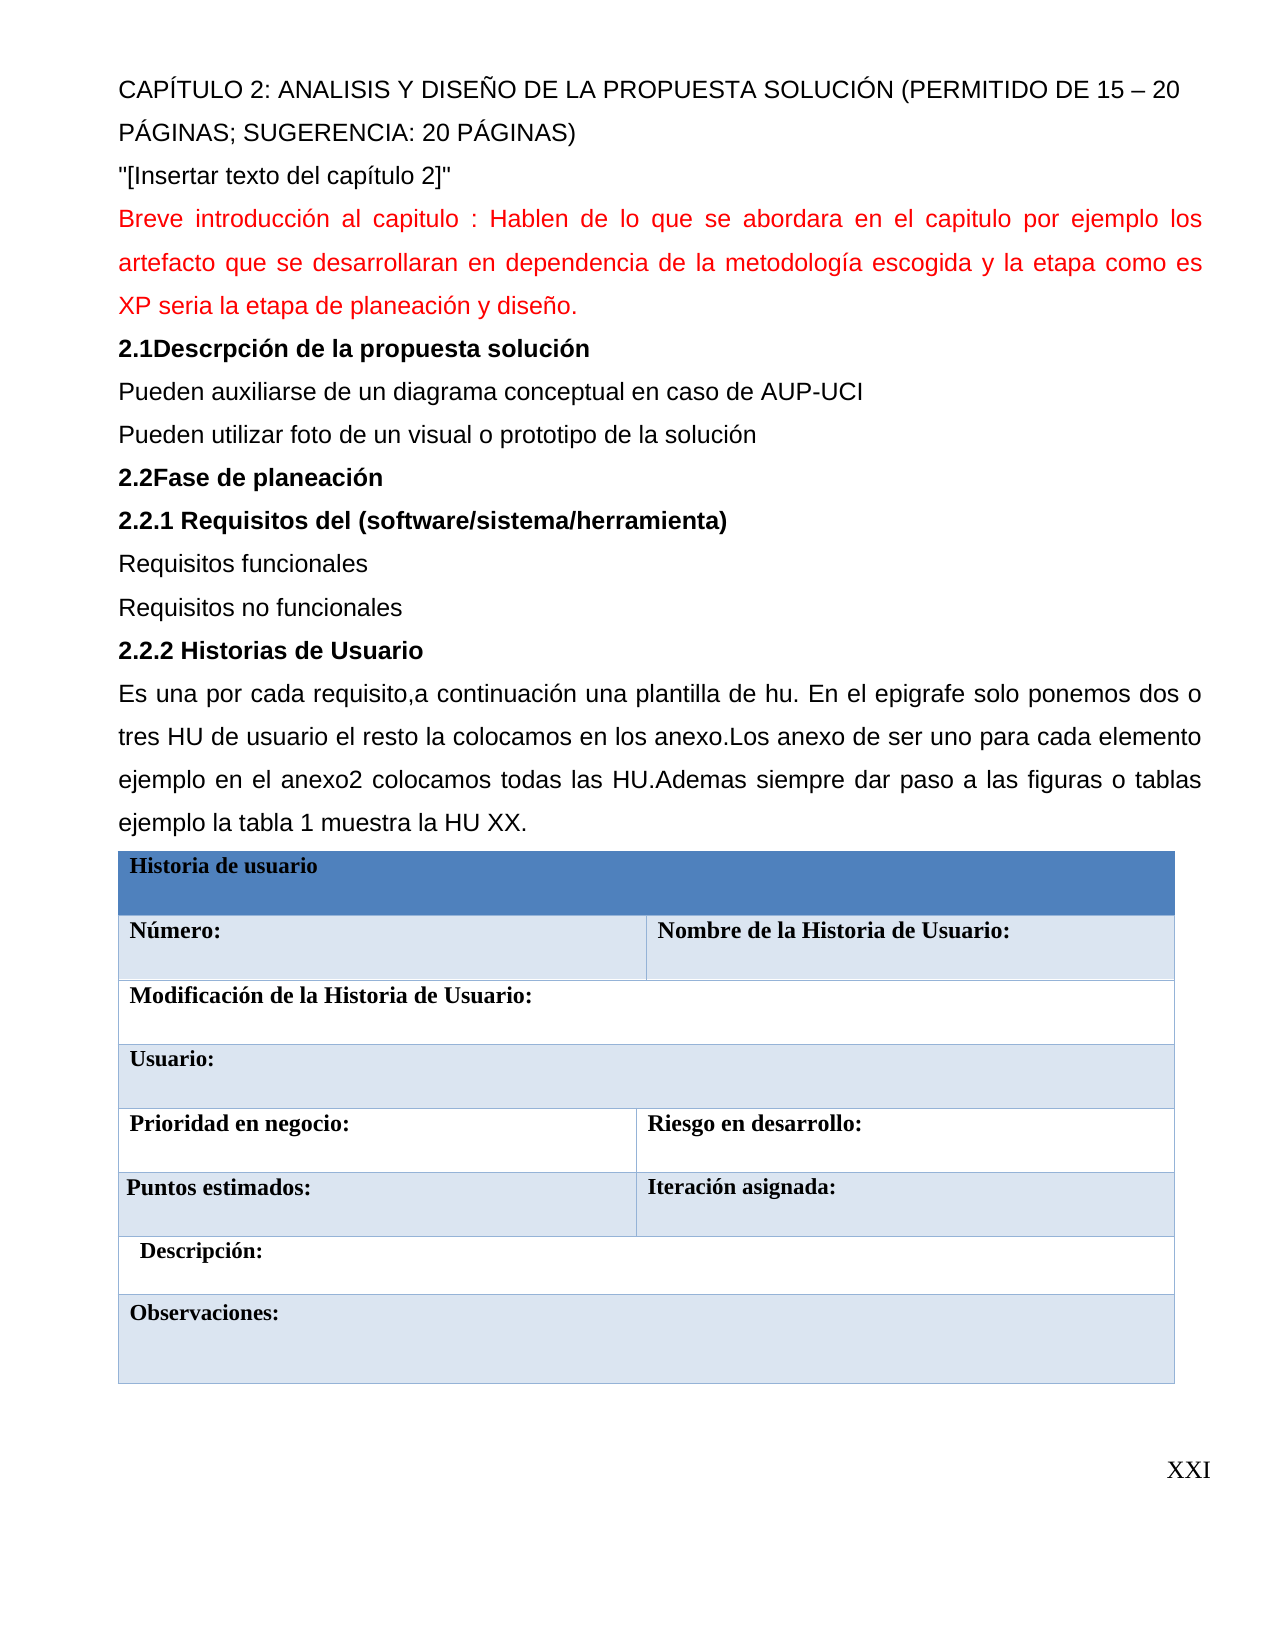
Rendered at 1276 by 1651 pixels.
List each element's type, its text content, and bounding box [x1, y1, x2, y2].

table_cell Usuario: [119, 1045, 1174, 1108]
table_cell Observaciones: [119, 1295, 1174, 1383]
text "[Insertar texto del capítulo 2]" [118, 161, 1204, 190]
text Requisitos no funcionales [118, 592, 1204, 621]
text Pueden utilizar foto de un visual o prototipo de la solución [118, 420, 1204, 449]
table_cell Modificación de la Historia de Usuario: [119, 981, 1174, 1044]
text Es una por cada requisito,a continuación una plantilla de hu. En el epigrafe solo ponemos dos o tres HU de usuario el resto la colocamos en los anexo.Los anexo de ser uno para cada elemento ejemplo en el anexo2 colocamos todas las HU.Ademas siempre dar paso a las figuras o tablas ejemplo la tabla 1 muestra la HU XX. [118, 679, 1204, 837]
table_cell Riesgo en desarrollo: [637, 1109, 1174, 1172]
table_header Historia de usuario [119, 852, 1174, 915]
table_cell Número: [119, 916, 646, 979]
table_cell Prioridad en negocio: [119, 1109, 636, 1172]
text capítulo 2: Analisis y Diseño de la propuesta solución (Permitido de 15 – 20 páginas; sugerencia: 20 páginas) [118, 75, 1204, 147]
text 2.2.1 Requisitos del (software/sistema/herramienta) [118, 506, 1204, 535]
text Requisitos funcionales [118, 549, 1204, 578]
text 2.1Descrpción de la propuesta solución [118, 334, 1204, 362]
table_cell Puntos estimados: [119, 1173, 636, 1236]
text Pueden auxiliarse de un diagrama conceptual en caso de AUP-UCI [118, 377, 1204, 406]
text Breve introducción al capitulo : Hablen de lo que se abordara en el capitulo por ejemplo los artefacto que se desarrollaran en dependencia de la metodología escogida y la etapa como es XP seria la etapa de planeación y diseño. [118, 204, 1204, 319]
table_cell Nombre de la Historia de Usuario: [647, 916, 1174, 979]
table_cell Descripción: [119, 1237, 1174, 1294]
table_cell Iteración asignada: [637, 1173, 1174, 1236]
text 2.2.2 Historias de Usuario [118, 636, 1204, 664]
text 2.2Fase de planeación [118, 463, 1204, 492]
